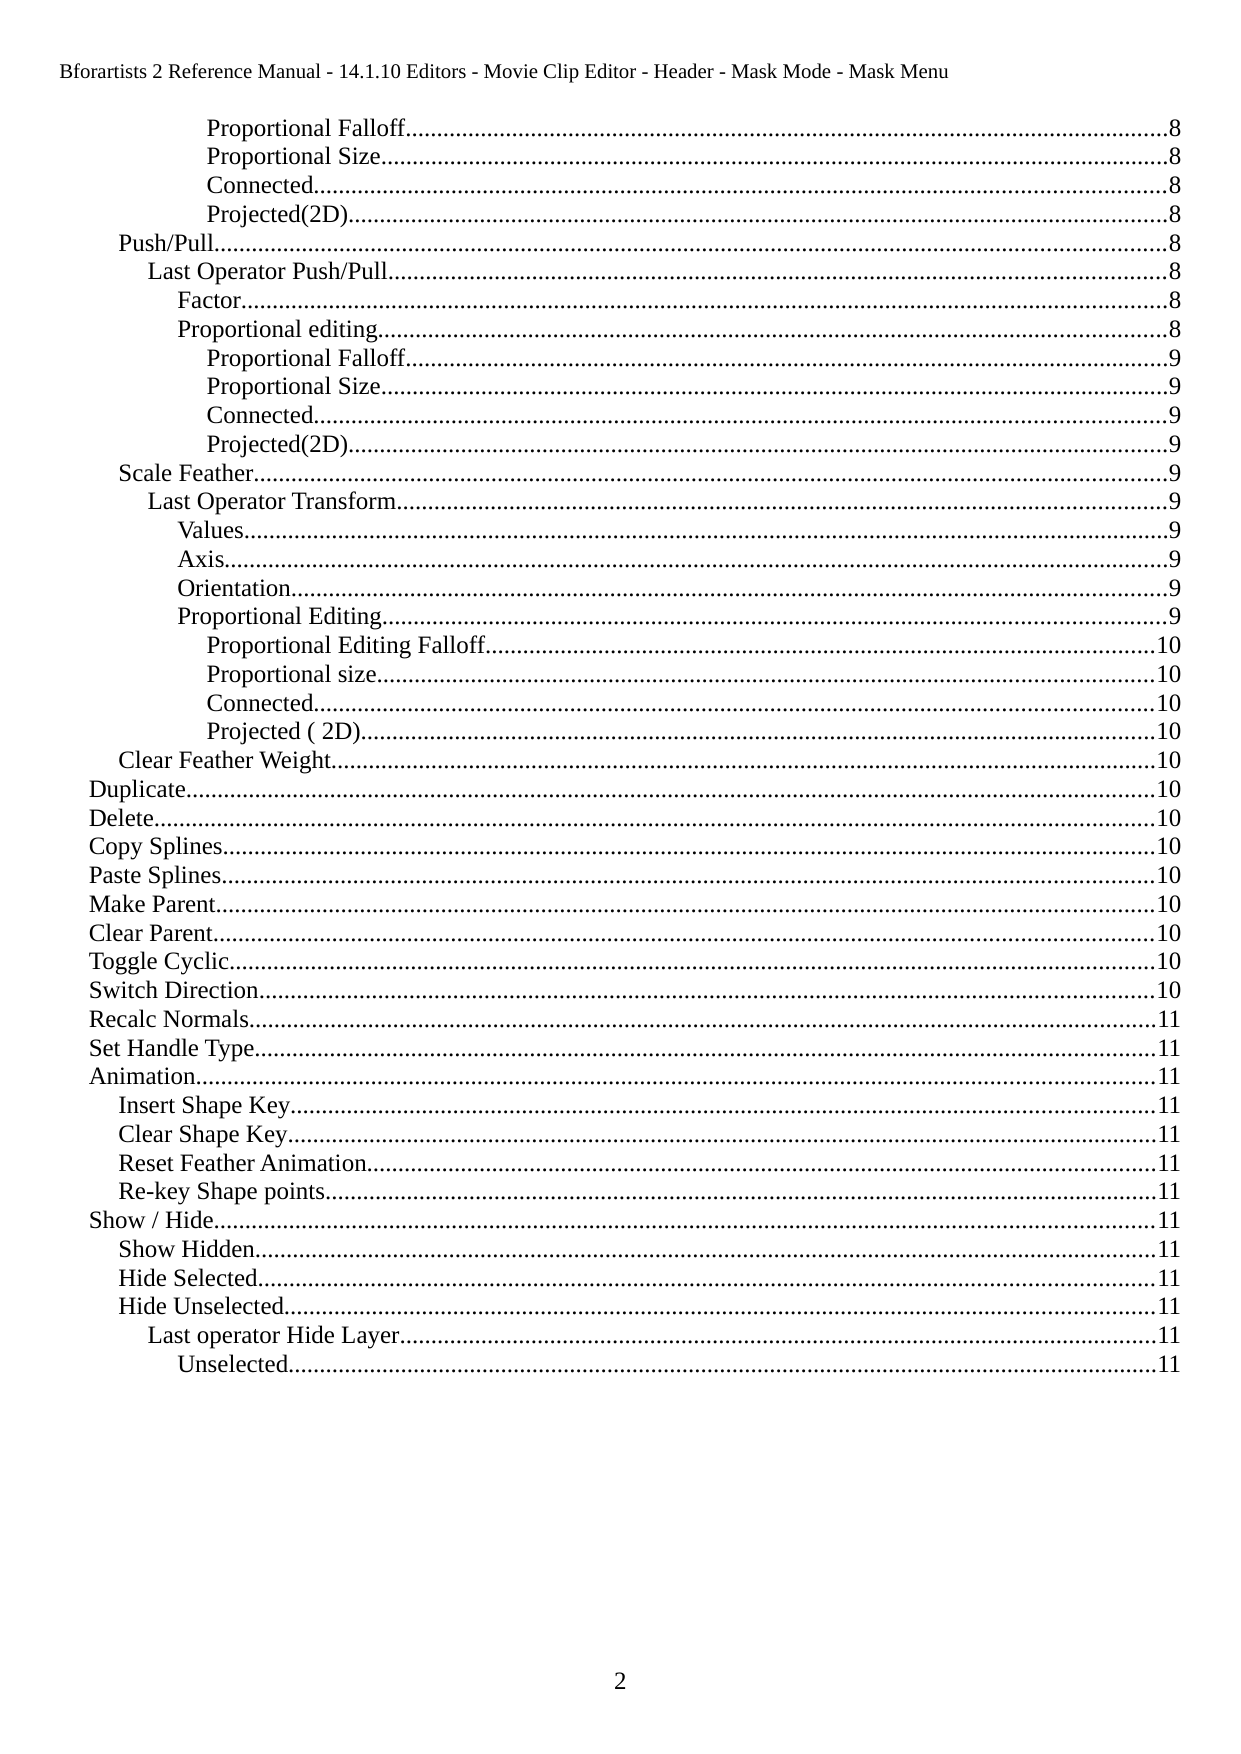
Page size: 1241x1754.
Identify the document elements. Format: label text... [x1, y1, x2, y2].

text Hide Selected 11 [118, 1263, 1181, 1291]
text Scale Feather 9 [118, 458, 1181, 486]
text Proportional Falloff 9 [206, 343, 1181, 371]
text Clear Shape Key 11 [118, 1119, 1181, 1148]
text Set Handle Type 11 [88, 1033, 1181, 1061]
text Switch Direction 10 [88, 975, 1181, 1004]
text Factor 8 [177, 285, 1181, 314]
text Copy Splines 10 [88, 831, 1181, 860]
text Paste Splines 10 [88, 860, 1181, 889]
text Unselected 11 [177, 1349, 1181, 1378]
text Duplicate 10 [88, 774, 1181, 803]
text Reset Feather Animation 11 [118, 1148, 1181, 1176]
text Make Parent 10 [88, 889, 1181, 918]
text Toggle Cyclic 10 [88, 946, 1181, 975]
text Clear Parent 10 [88, 918, 1181, 946]
text Recalc Normals 11 [88, 1004, 1181, 1033]
text Last operator Hide Layer 11 [147, 1320, 1181, 1349]
text Axis 9 [177, 544, 1181, 573]
text Connected 9 [206, 400, 1181, 429]
text Proportional size 10 [206, 659, 1181, 688]
text Values 9 [177, 515, 1181, 544]
text Clear Feather Weight 10 [118, 745, 1181, 774]
text Hide Unselected 11 [118, 1291, 1181, 1320]
text Projected(2D) 8 [206, 199, 1181, 228]
text Last Operator Push/Pull 8 [147, 256, 1181, 285]
text Show / Hide 11 [88, 1205, 1181, 1234]
text Connected 10 [206, 688, 1181, 716]
text Orientation 9 [177, 573, 1181, 601]
text Proportional Size 8 [206, 141, 1181, 170]
text Proportional Editing Falloff 10 [206, 630, 1181, 659]
text Push/Pull 8 [118, 228, 1181, 256]
text Re-key Shape points 11 [118, 1176, 1181, 1205]
text Connected 8 [206, 170, 1181, 199]
text Proportional editing 8 [177, 314, 1181, 343]
text Delete 10 [88, 803, 1181, 831]
text Proportional Size 9 [206, 371, 1181, 400]
text Show Hidden 11 [118, 1234, 1181, 1263]
text Proportional Falloff 8 [206, 113, 1181, 141]
text Animation 11 [88, 1061, 1181, 1090]
text Projected(2D) 9 [206, 429, 1181, 458]
text Last Operator Transform 9 [147, 486, 1181, 515]
text Projected ( 2D) 10 [206, 716, 1181, 745]
text Insert Shape Key 11 [118, 1090, 1181, 1119]
text Proportional Editing 9 [177, 601, 1181, 630]
